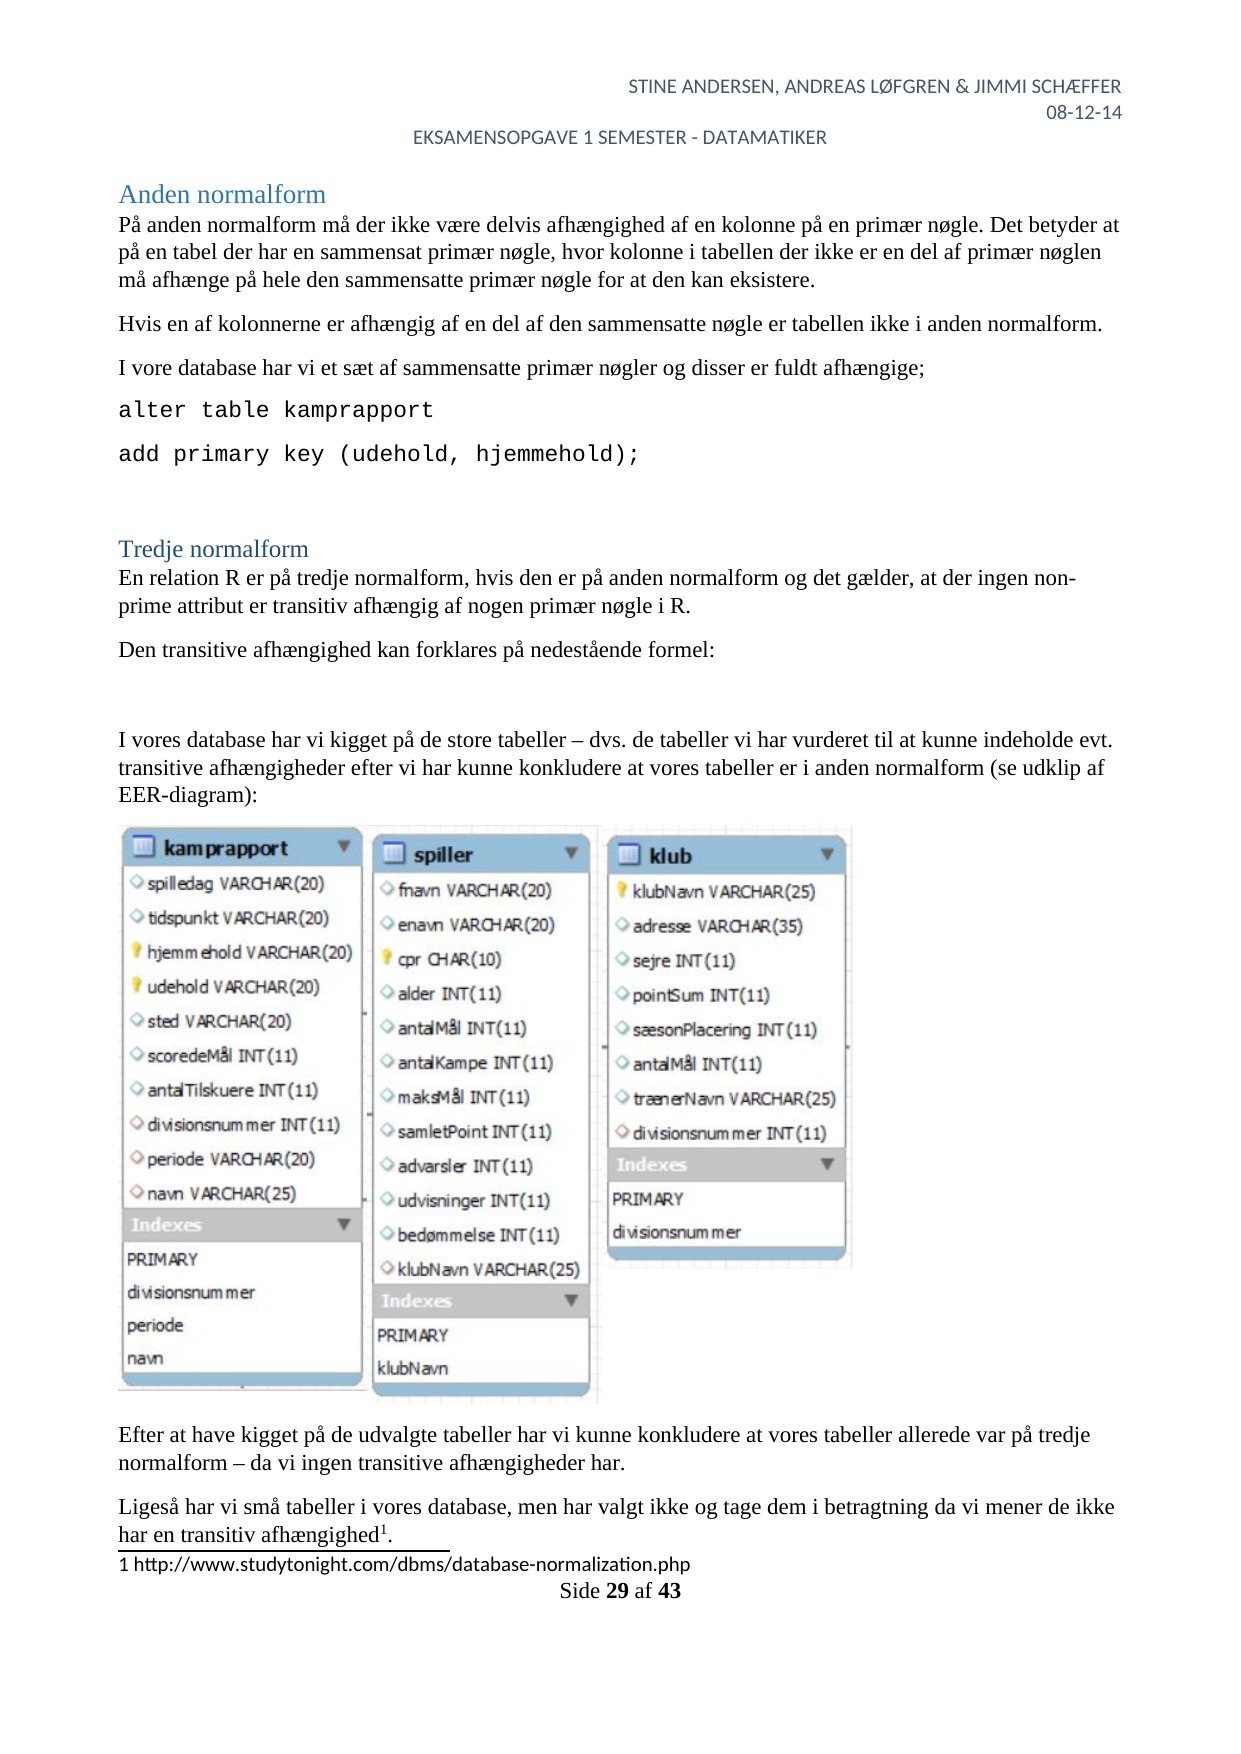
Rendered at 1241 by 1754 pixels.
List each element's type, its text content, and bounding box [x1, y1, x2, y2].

subtitle Anden normalform [118, 178, 1122, 209]
text Den transitive afhængighed kan forklares på nedestående formel: [118, 636, 1122, 663]
text I vores database har vi kigget på de store tabeller – dvs. de tabeller vi har vurderet til at kunne indeholde evt. transitive afhængigheder efter vi har kunne konkludere at vores tabeller er i anden normalform (se udklip af EER-diagram): [118, 726, 1122, 808]
text På anden normalform må der ikke være delvis afhængighed af en kolonne på en primær nøgle. Det betyder at på en tabel der har en sammensat primær nøgle, hvor kolonne i tabellen der ikke er en del af primær nøglen må afhænge på hele den sammensatte primær nøgle for at den kan eksistere. [118, 211, 1122, 292]
text Hvis en af kolonnerne er afhængig af en del af den sammensatte nøgle er tabellen ikke i anden normalform. [118, 310, 1122, 336]
text Ligeså har vi små tabeller i vores database, men har valgt ikke og tage dem i betragtning da vi mener de ikke har en transitiv afhængighed. [118, 1493, 1122, 1547]
subtitle Tredje normalform [118, 534, 1122, 563]
text I vore database har vi et sæt af sammensatte primær nøgler og disser er fuldt afhængige; [118, 354, 1122, 381]
text http://www.studytonight.com/dbms/database-normalization.php [118, 1551, 1122, 1577]
text alter table kamprapport [118, 399, 1122, 424]
text En relation R er på tredje normalform, hvis den er på anden normalform og det gælder, at der ingen non-prime attribut er transitiv afhængig af nogen primær nøgle i R. [118, 564, 1122, 618]
text Efter at have kigget på de udvalgte tabeller har vi kunne konkludere at vores tabeller allerede var på tredje normalform – da vi ingen transitive afhængigheder har. [118, 1421, 1122, 1475]
text add primary key (udehold, hjemmehold); [118, 442, 1122, 468]
